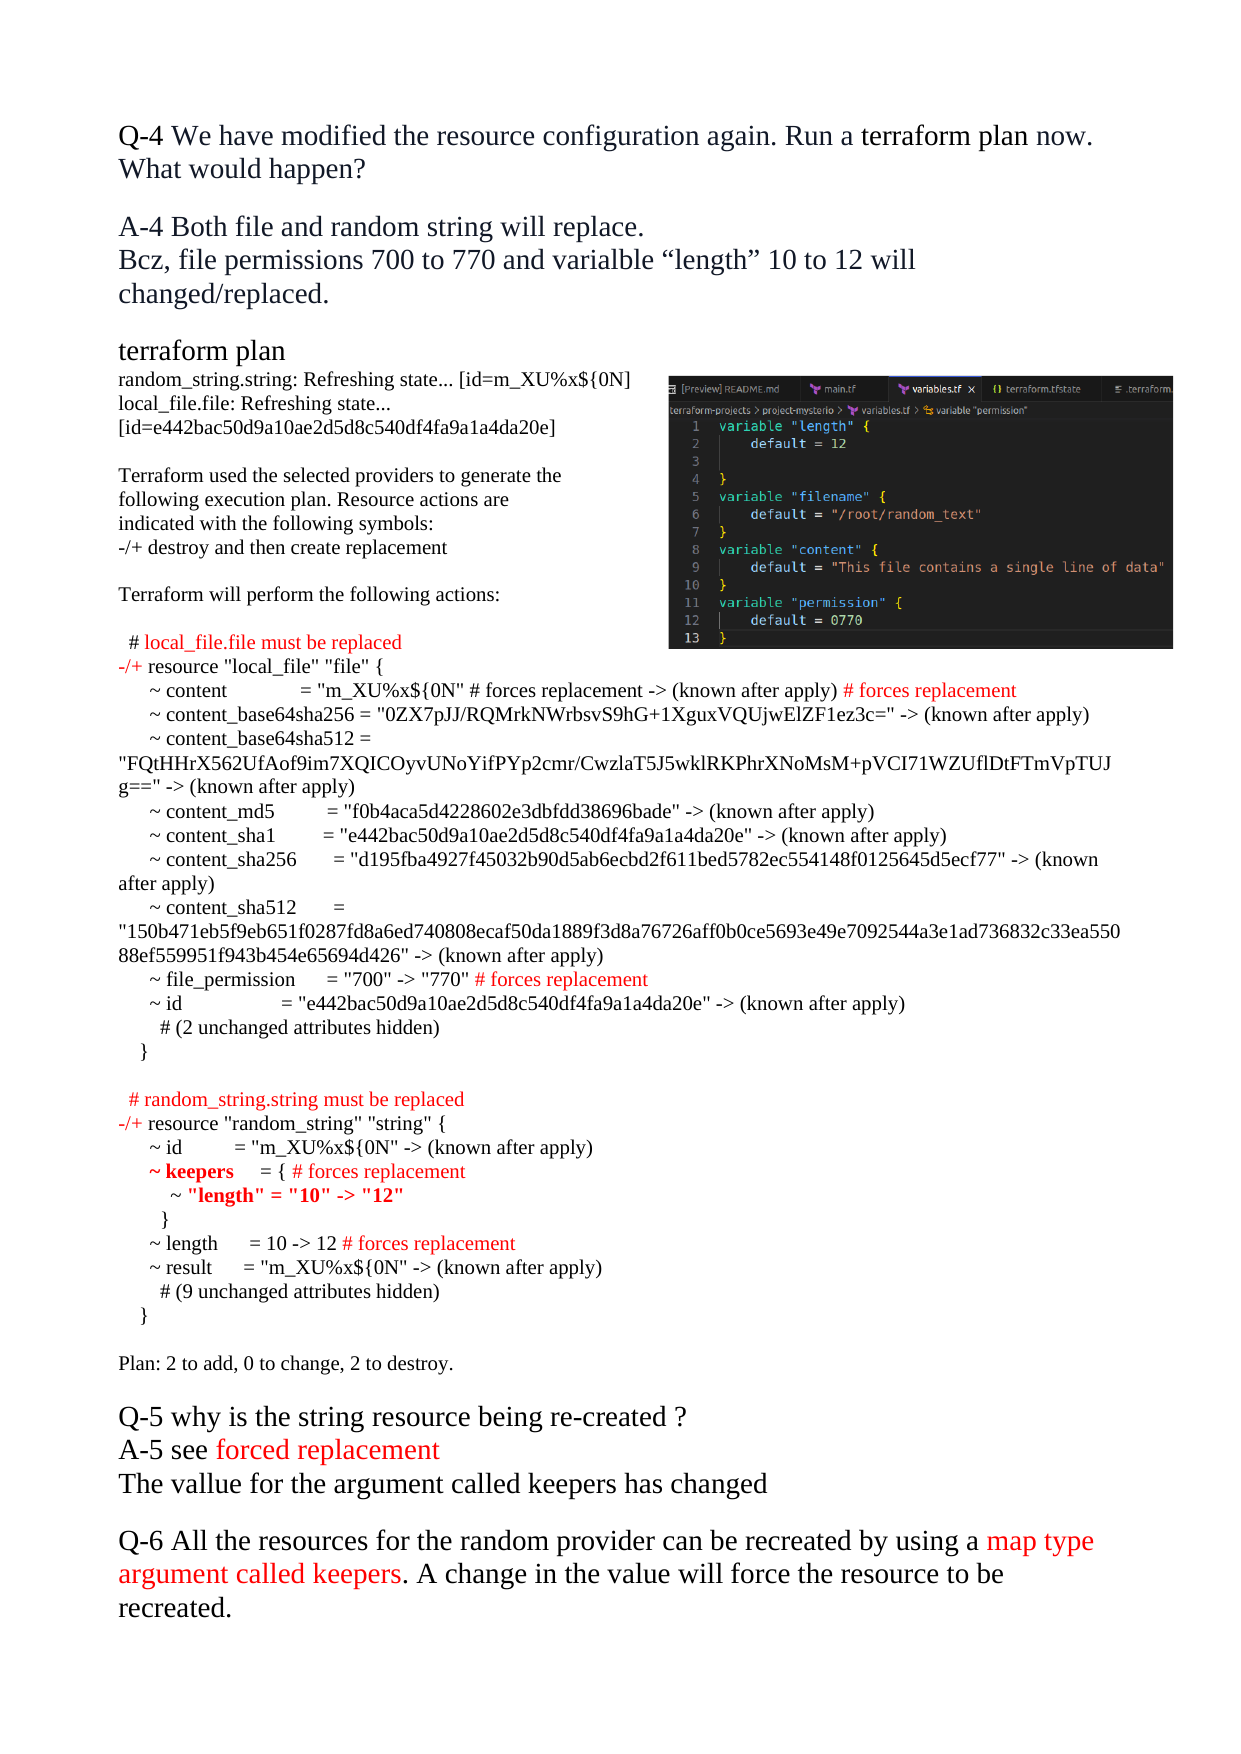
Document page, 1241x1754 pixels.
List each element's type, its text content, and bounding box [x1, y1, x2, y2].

text The vallue for the argument called keepers has changed [118, 1466, 1122, 1499]
text ~ length = 10 -> 12 # forces replacement [118, 1231, 1122, 1255]
text random_string.string: Refreshing state... [id=m_XU%x${0N] [118, 367, 1122, 391]
text Q-4 We have modified the resource configuration again. Run a terraform plan now. What would happen? [118, 118, 1122, 185]
text } [118, 1207, 1122, 1231]
text terraform plan [118, 333, 1122, 367]
text Bcz, file permissions 700 to 770 and varialble “length” 10 to 12 will changed/replaced. [118, 242, 1122, 309]
text ~ content_sha256 = "d195fba4927f45032b90d5ab6ecbd2f611bed5782ec554148f0125645d5ecf77" -> (known after apply) [118, 847, 1122, 895]
picture [668, 375, 1174, 649]
text ~ keepers = { # forces replacement [118, 1159, 1122, 1183]
text indicated with the following symbols: [118, 511, 668, 535]
text ~ content = "m_XU%x${0N" # forces replacement -> (known after apply) # forces replacement [118, 678, 1122, 702]
text -/+ destroy and then create replacement [118, 535, 668, 559]
text ~ result = "m_XU%x${0N" -> (known after apply) [118, 1255, 1122, 1279]
text Q-6 All the resources for the random provider can be recreated by using a map type argument called keepers. A change in the value will force the resource to be recreated. [118, 1523, 1122, 1624]
text # (9 unchanged attributes hidden) [118, 1279, 1122, 1303]
text Plan: 2 to add, 0 to change, 2 to destroy. [118, 1351, 1122, 1375]
text following execution plan. Resource actions are [118, 487, 668, 511]
text # random_string.string must be replaced [118, 1087, 1122, 1111]
text ~ content_sha512 = "150b471eb5f9eb651f0287fd8a6ed740808ecaf50da1889f3d8a76726aff0b0ce5693e49e7092544a3e1ad736832c33ea55088ef559951f943b454e65694d426" -> (known after apply) [118, 895, 1122, 967]
text A-5 see forced replacement [118, 1432, 1122, 1466]
text ~ id = "e442bac50d9a10ae2d5d8c540df4fa9a1a4da20e" -> (known after apply) [118, 991, 1122, 1015]
text ~ file_permission = "700" -> "770" # forces replacement [118, 967, 1122, 991]
text ~ "length" = "10" -> "12" [118, 1183, 1122, 1207]
text Q-5 why is the string resource being re-created ? [118, 1399, 1122, 1432]
text ~ content_base64sha512 = "FQtHHrX562UfAof9im7XQICOyvUNoYifPYp2cmr/CwzlaT5J5wklRKPhrXNoMsM+pVCI71WZUflDtFTmVpTUJg==" -> (known after apply) [118, 726, 1122, 798]
text Terraform will perform the following actions: [118, 582, 668, 606]
text } [118, 1303, 1122, 1327]
text # (2 unchanged attributes hidden) [118, 1015, 1122, 1039]
text ~ content_base64sha256 = "0ZX7pJJ/RQMrkNWrbsvS9hG+1XguxVQUjwElZF1ez3c=" -> (known after apply) [118, 702, 1122, 726]
text ~ content_md5 = "f0b4aca5d4228602e3dbfdd38696bade" -> (known after apply) [118, 798, 1122, 823]
text ~ content_sha1 = "e442bac50d9a10ae2d5d8c540df4fa9a1a4da20e" -> (known after apply) [118, 823, 1122, 847]
text } [118, 1039, 1122, 1063]
text -/+ resource "random_string" "string" { [118, 1111, 1122, 1135]
text Terraform used the selected providers to generate the [118, 462, 668, 487]
text A-4 Both file and random string will replace. [118, 209, 1122, 242]
text local_file.file: Refreshing state... [id=e442bac50d9a10ae2d5d8c540df4fa9a1a4da20e] [118, 391, 668, 439]
text ~ id = "m_XU%x${0N" -> (known after apply) [118, 1135, 1122, 1159]
text -/+ resource "local_file" "file" { [118, 654, 1122, 678]
text # local_file.file must be replaced [118, 630, 1122, 654]
